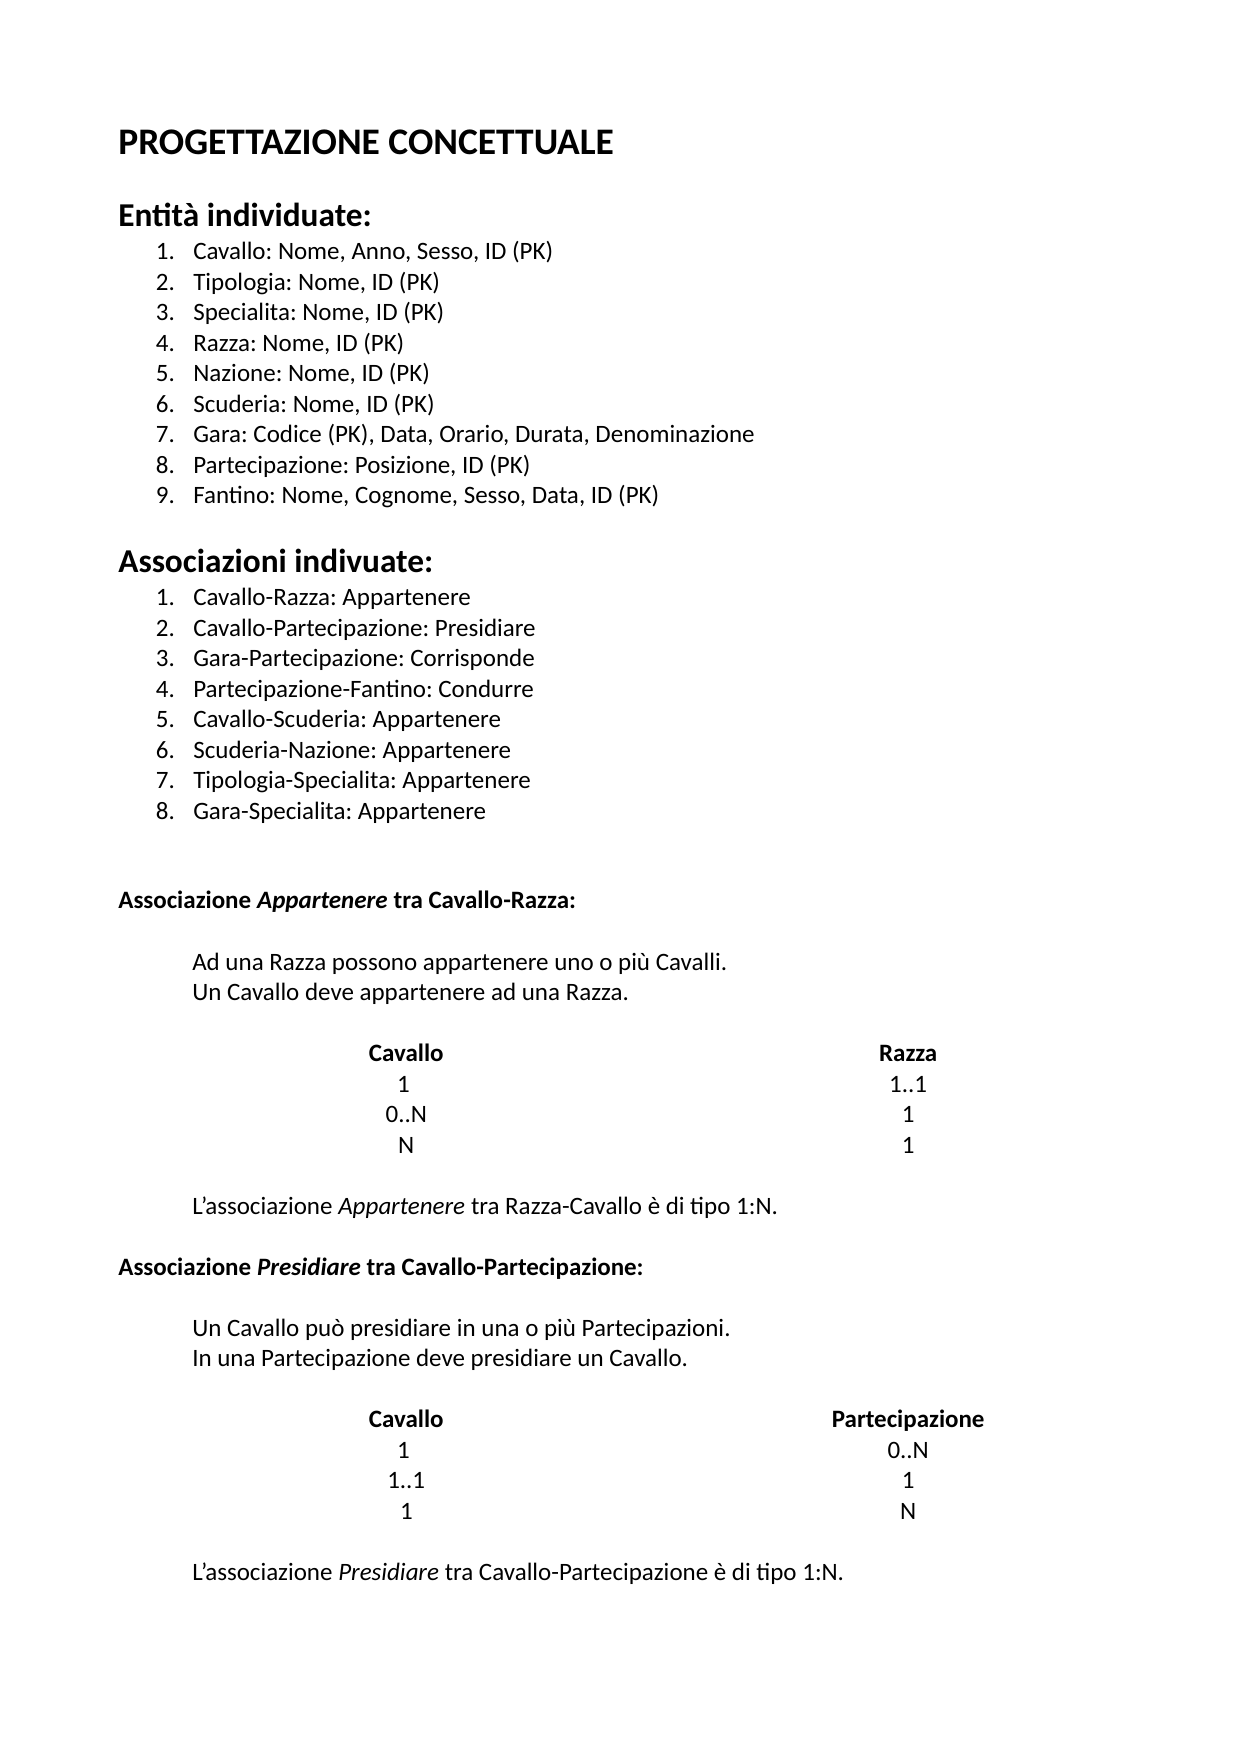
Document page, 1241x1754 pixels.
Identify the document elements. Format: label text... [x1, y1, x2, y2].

list Cavallo-Razza: Appartenere [156, 581, 1122, 612]
list Gara-Specialita: Appartenere [156, 795, 1122, 825]
table_cell 1 [118, 1068, 620, 1098]
table_cell 1 [620, 1098, 1122, 1129]
list Partecipazione-Fantino: Condurre [156, 673, 1122, 703]
list Razza: Nome, ID (PK) [156, 327, 1122, 357]
list Fantino: Nome, Cognome, Sesso, Data, ID (PK) [156, 479, 1122, 510]
text Associazione Appartenere tra Cavallo-Razza: [118, 884, 1122, 915]
table_cell 1 [620, 1129, 1122, 1159]
table_cell N [118, 1129, 620, 1159]
list Gara-Partecipazione: Corrisponde [156, 642, 1122, 673]
list Partecipazione: Posizione, ID (PK) [156, 449, 1122, 479]
table_cell 1..1 [620, 1068, 1122, 1098]
list Tipologia: Nome, ID (PK) [156, 266, 1122, 296]
text Un Cavallo può presidiare in una o più Partecipazioni. [192, 1312, 1122, 1342]
text Associazione Presidiare tra Cavallo-Partecipazione: [118, 1251, 1122, 1281]
list Cavallo: Nome, Anno, Sesso, ID (PK) [156, 235, 1122, 266]
list Tipologia-Specialita: Appartenere [156, 764, 1122, 795]
table_cell 0..N [118, 1098, 620, 1129]
text L’associazione Appartenere tra Razza-Cavallo è di tipo 1:N. [192, 1190, 1122, 1220]
table_cell 1 [620, 1465, 1122, 1495]
list Cavallo-Partecipazione: Presidiare [156, 612, 1122, 642]
text In una Partecipazione deve presidiare un Cavallo. [192, 1342, 1122, 1373]
table_header Cavallo [118, 1404, 620, 1434]
table_header Partecipazione [620, 1404, 1122, 1434]
text PROGETTAZIONE CONCETTUALE [118, 118, 1122, 164]
table_cell N [620, 1495, 1122, 1526]
list Specialita: Nome, ID (PK) [156, 296, 1122, 327]
table_header Razza [620, 1037, 1122, 1068]
table_cell 0..N [620, 1434, 1122, 1464]
list Gara: Codice (PK), Data, Orario, Durata, Denominazione [156, 418, 1122, 449]
text Ad una Razza possono appartenere uno o più Cavalli. [192, 946, 1122, 976]
table_cell 1 [118, 1434, 620, 1464]
table_cell 1..1 [118, 1465, 620, 1495]
table_header Cavallo [118, 1037, 620, 1068]
text Entità individuate: [118, 194, 1122, 235]
list Nazione: Nome, ID (PK) [156, 357, 1122, 388]
text Un Cavallo deve appartenere ad una Razza. [192, 976, 1122, 1007]
list Scuderia-Nazione: Appartenere [156, 734, 1122, 764]
list Cavallo-Scuderia: Appartenere [156, 703, 1122, 734]
text Associazioni indivuate: [118, 540, 1122, 581]
list Scuderia: Nome, ID (PK) [156, 388, 1122, 418]
table_cell 1 [118, 1495, 620, 1526]
text L’associazione Presidiare tra Cavallo-Partecipazione è di tipo 1:N. [192, 1556, 1122, 1587]
